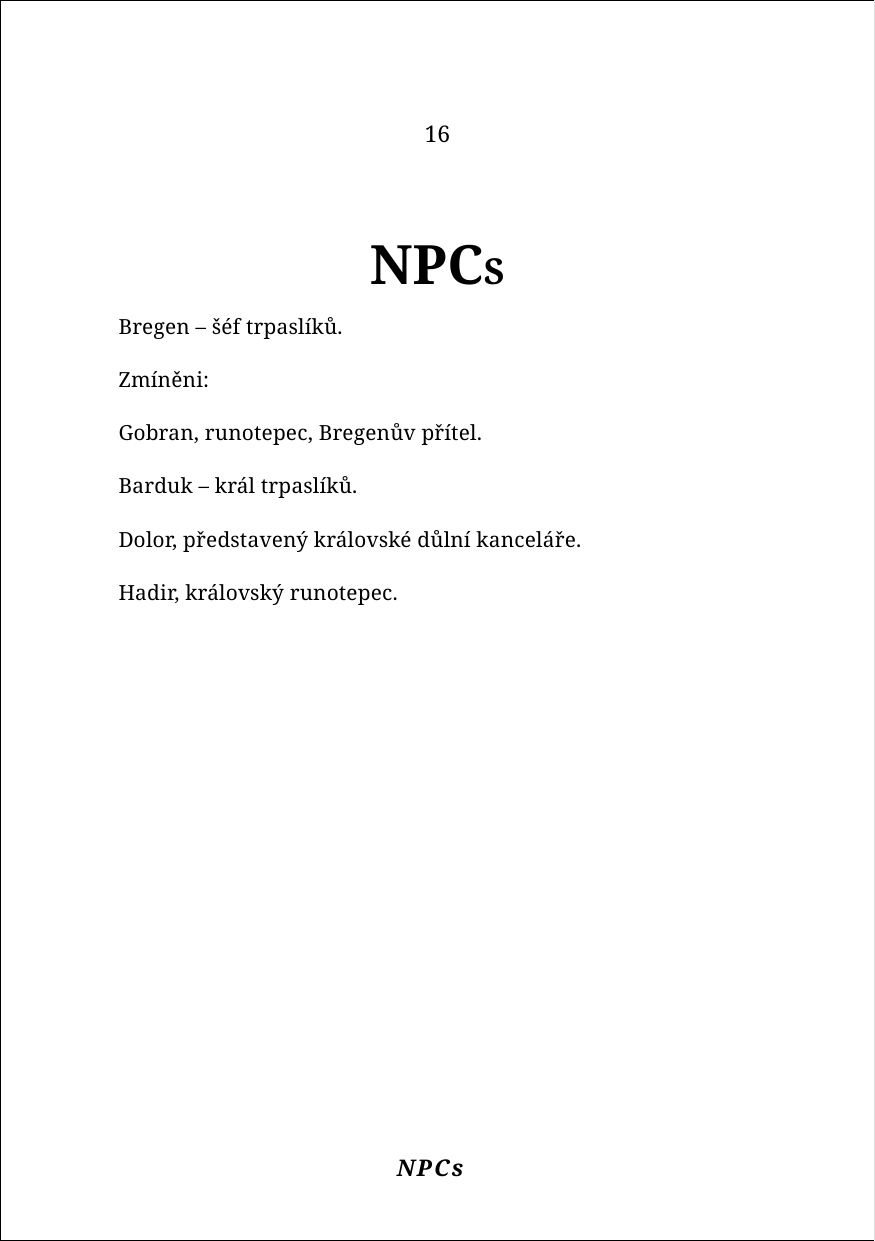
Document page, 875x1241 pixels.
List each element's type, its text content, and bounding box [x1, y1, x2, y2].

text Bregen – šéf trpaslíků. [118, 312, 756, 340]
text Gobran, runotepec, Bregenův přítel. [118, 418, 756, 447]
text Barduk – král trpaslíků. [118, 471, 756, 500]
text Dolor, představený královské důlní kanceláře. [118, 525, 756, 553]
text Hadir, královský runotepec. [118, 578, 756, 606]
subtitle NPCs [118, 226, 756, 300]
text Zmíněni: [118, 365, 756, 393]
